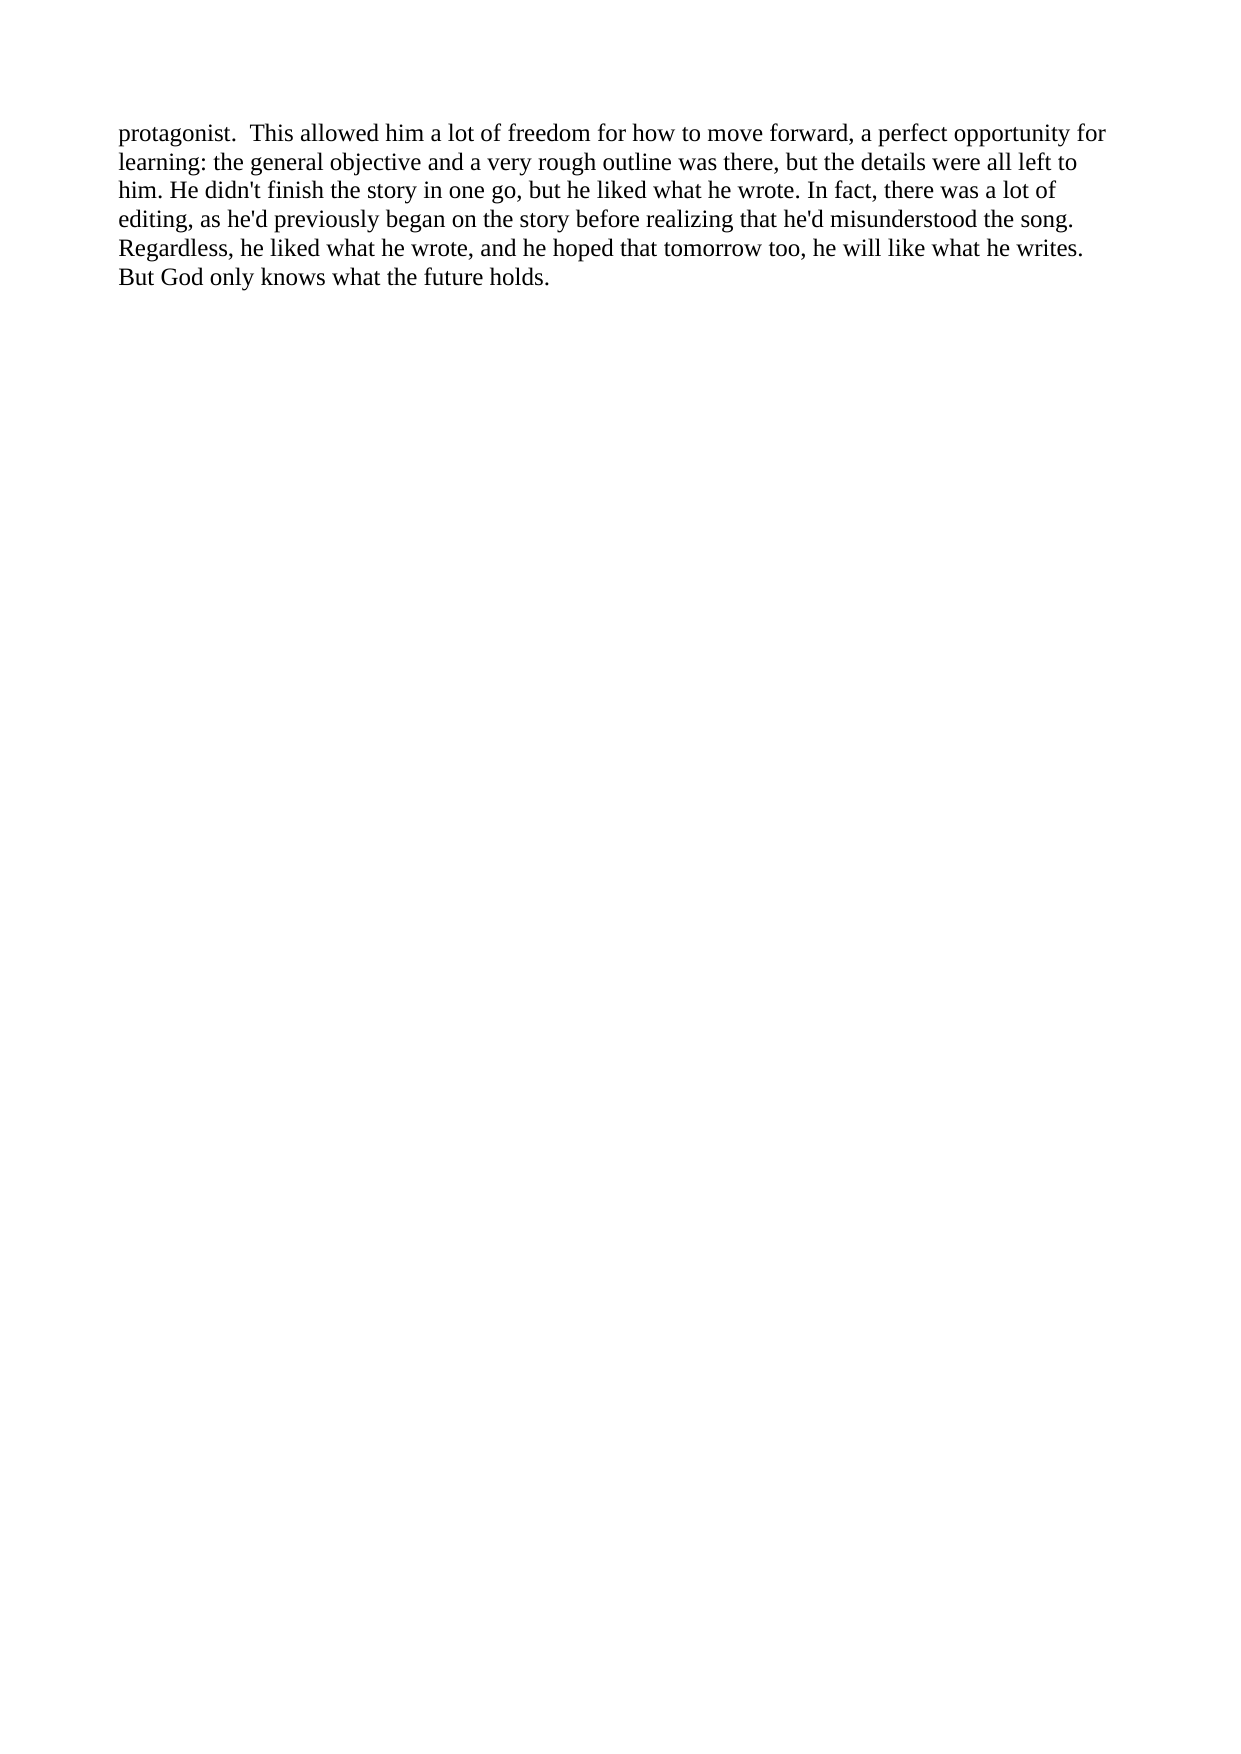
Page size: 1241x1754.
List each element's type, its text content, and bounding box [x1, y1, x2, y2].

text protagonist. This allowed him a lot of freedom for how to move forward, a perfect opportunity for learning: the general objective and a very rough outline was there, but the details were all left to him. He didn't finish the story in one go, but he liked what he wrote. In fact, there was a lot of editing, as he'd previously began on the story before realizing that he'd misunderstood the song. Regardless, he liked what he wrote, and he hoped that tomorrow too, he will like what he writes. But God only knows what the future holds. [118, 118, 1122, 291]
